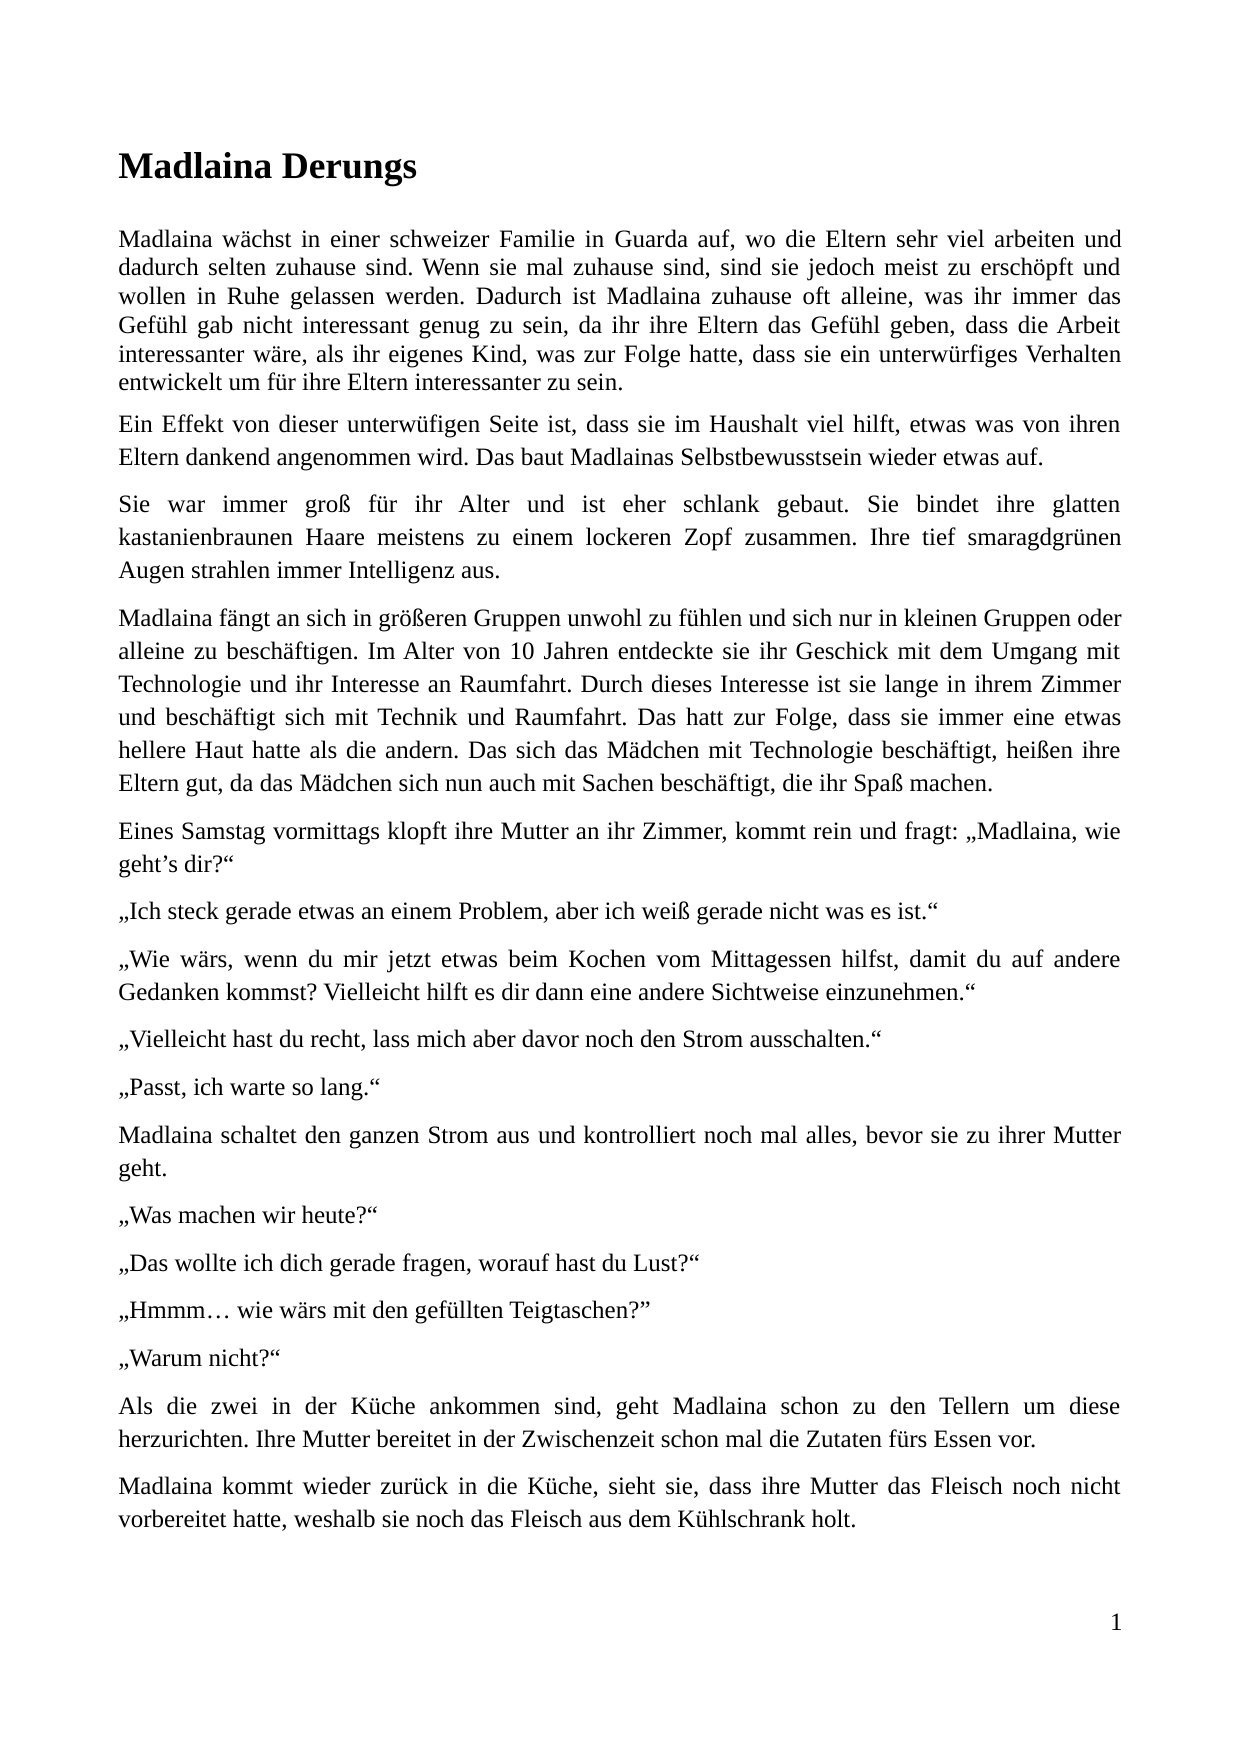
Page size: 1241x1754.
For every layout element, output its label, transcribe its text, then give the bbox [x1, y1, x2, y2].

subtitle Madlaina Derungs [118, 143, 1122, 186]
text Madlaina schaltet den ganzen Strom aus und kontrolliert noch mal alles, bevor sie zu ihrer Mutter geht. [118, 1120, 1122, 1182]
text „Was machen wir heute?“ [118, 1200, 1122, 1229]
text „Hmmm… wie wärs mit den gefüllten Teigtaschen?” [118, 1296, 1122, 1324]
text „Passt, ich warte so lang.“ [118, 1072, 1122, 1101]
text „Ich steck gerade etwas an einem Problem, aber ich weiß gerade nicht was es ist.“ [118, 896, 1122, 925]
text Eines Samstag vormittags klopft ihre Mutter an ihr Zimmer, kommt rein und fragt: „Madlaina, wie geht’s dir?“ [118, 816, 1122, 877]
text Madlaina fängt an sich in größeren Gruppen unwohl zu fühlen und sich nur in kleinen Gruppen oder alleine zu beschäftigen. Im Alter von 10 Jahren entdeckte sie ihr Geschick mit dem Umgang mit Technologie und ihr Interesse an Raumfahrt. Durch dieses Interesse ist sie lange in ihrem Zimmer und beschäftigt sich mit Technik und Raumfahrt. Das hatt zur Folge, dass sie immer eine etwas hellere Haut hatte als die andern. Das sich das Mädchen mit Technologie beschäftigt, heißen ihre Eltern gut, da das Mädchen sich nun auch mit Sachen beschäftigt, die ihr Spaß machen. [118, 603, 1122, 797]
text Sie war immer groß für ihr Alter und ist eher schlank gebaut. Sie bindet ihre glatten kastanienbraunen Haare meistens zu einem lockeren Zopf zusammen. Ihre tief smaragdgrünen Augen strahlen immer Intelligenz aus. [118, 489, 1122, 584]
text Ein Effekt von dieser unterwüfigen Seite ist, dass sie im Haushalt viel hilft, etwas was von ihren Eltern dankend angenommen wird. Das baut Madlainas Selbstbewusstsein wieder etwas auf. [118, 409, 1122, 471]
text „Wie wärs, wenn du mir jetzt etwas beim Kochen vom Mittagessen hilfst, damit du auf andere Gedanken kommst? Vielleicht hilft es dir dann eine andere Sichtweise einzunehmen.“ [118, 944, 1122, 1006]
subtitle Madlaina wächst in einer schweizer Familie in Guarda auf, wo die Eltern sehr viel arbeiten und dadurch selten zuhause sind. Wenn sie mal zuhause sind, sind sie jedoch meist zu erschöpft und wollen in Ruhe gelassen werden. Dadurch ist Madlaina zuhause oft alleine, was ihr immer das Gefühl gab nicht interessant genug zu sein, da ihr ihre Eltern das Gefühl geben, dass die Arbeit interessanter wäre, als ihr eigenes Kind, was zur Folge hatte, dass sie ein unterwürfiges Verhalten entwickelt um für ihre Eltern interessanter zu sein. [118, 224, 1122, 396]
text „Warum nicht?“ [118, 1343, 1122, 1372]
text „Das wollte ich dich gerade fragen, worauf hast du Lust?“ [118, 1248, 1122, 1277]
text „Vielleicht hast du recht, lass mich aber davor noch den Strom ausschalten.“ [118, 1024, 1122, 1053]
text Madlaina kommt wieder zurück in die Küche, sieht sie, dass ihre Mutter das Fleisch noch nicht vorbereitet hatte, weshalb sie noch das Fleisch aus dem Kühlschrank holt. [118, 1471, 1122, 1533]
text Als die zwei in der Küche ankommen sind, geht Madlaina schon zu den Tellern um diese herzurichten. Ihre Mutter bereitet in der Zwischenzeit schon mal die Zutaten fürs Essen vor. [118, 1391, 1122, 1453]
